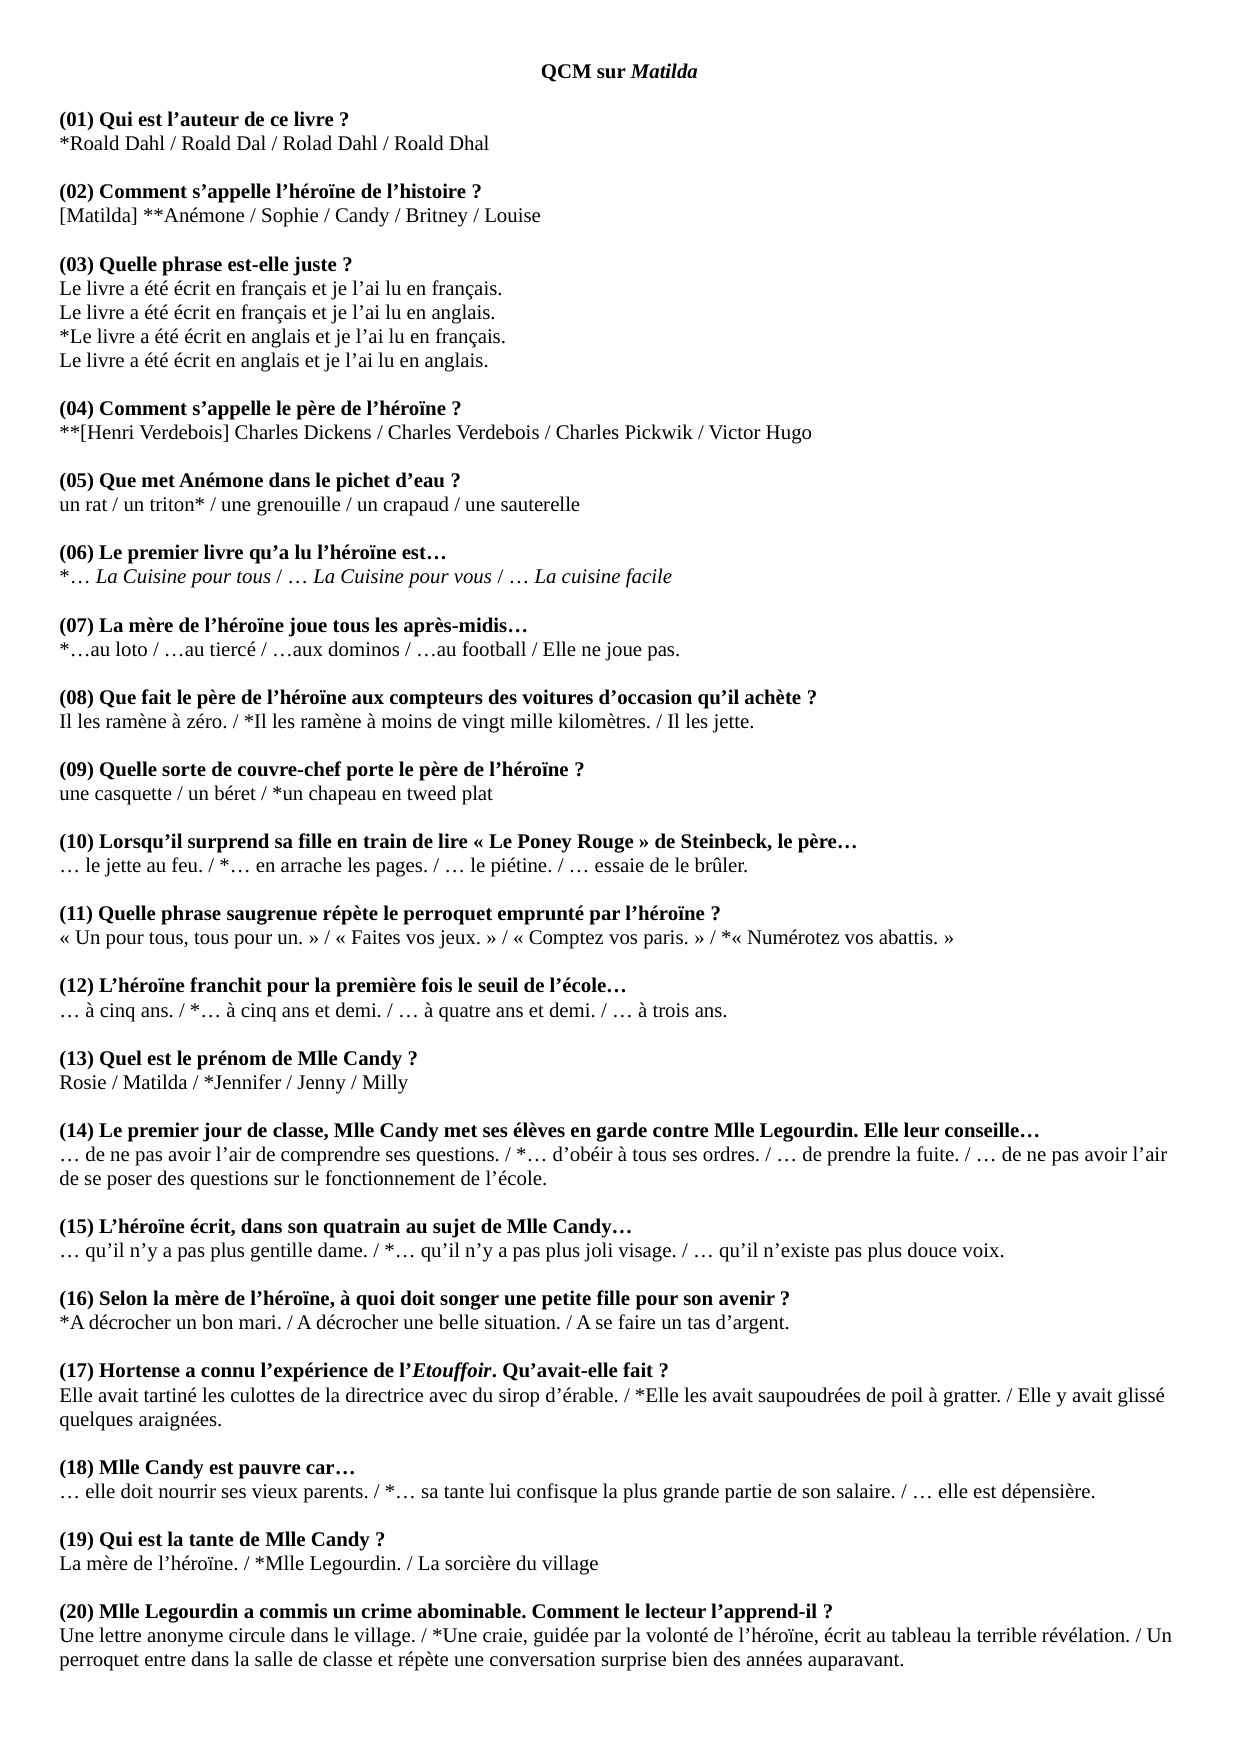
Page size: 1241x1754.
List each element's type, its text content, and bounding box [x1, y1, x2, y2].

text Le livre a été écrit en anglais et je l’ai lu en anglais. [59, 348, 1181, 372]
text [Matilda] **Anémone / Sophie / Candy / Britney / Louise [59, 203, 1181, 227]
text (06) Le premier livre qu’a lu l’héroïne est… [59, 540, 1181, 564]
text (01) Qui est l’auteur de ce livre ? [59, 107, 1181, 131]
text *Le livre a été écrit en anglais et je l’ai lu en français. [59, 324, 1181, 348]
text *Roald Dahl / Roald Dal / Rolad Dahl / Roald Dhal [59, 131, 1181, 155]
text une casquette / un béret / *un chapeau en tweed plat [59, 781, 1181, 805]
text (20) Mlle Legourdin a commis un crime abominable. Comment le lecteur l’apprend-il ? [59, 1599, 1181, 1623]
text *A décrocher un bon mari. / A décrocher une belle situation. / A se faire un tas d’argent. [59, 1310, 1181, 1334]
text (12) L’héroïne franchit pour la première fois le seuil de l’école… [59, 973, 1181, 997]
text (04) Comment s’appelle le père de l’héroïne ? [59, 396, 1181, 420]
text … qu’il n’y a pas plus gentille dame. / *… qu’il n’y a pas plus joli visage. / … qu’il n’existe pas plus douce voix. [59, 1238, 1181, 1262]
text Le livre a été écrit en français et je l’ai lu en anglais. [59, 300, 1181, 324]
text Une lettre anonyme circule dans le village. / *Une craie, guidée par la volonté de l’héroïne, écrit au tableau la terrible révélation. / Un perroquet entre dans la salle de classe et répète une conversation surprise bien des années auparavant. [59, 1623, 1181, 1671]
text *… La Cuisine pour tous / … La Cuisine pour vous / … La cuisine facile [59, 564, 1181, 588]
text Rosie / Matilda / *Jennifer / Jenny / Milly [59, 1070, 1181, 1094]
text (16) Selon la mère de l’héroïne, à quoi doit songer une petite fille pour son avenir ? [59, 1286, 1181, 1310]
text (14) Le premier jour de classe, Mlle Candy met ses élèves en garde contre Mlle Legourdin. Elle leur conseille… [59, 1118, 1181, 1142]
text (15) L’héroïne écrit, dans son quatrain au sujet de Mlle Candy… [59, 1214, 1181, 1238]
text (08) Que fait le père de l’héroïne aux compteurs des voitures d’occasion qu’il achète ? [59, 685, 1181, 709]
text (11) Quelle phrase saugrenue répète le perroquet emprunté par l’héroïne ? [59, 901, 1181, 925]
text (03) Quelle phrase est-elle juste ? [59, 252, 1181, 276]
text (05) Que met Anémone dans le pichet d’eau ? [59, 468, 1181, 492]
text … elle doit nourrir ses vieux parents. / *… sa tante lui confisque la plus grande partie de son salaire. / … elle est dépensière. [59, 1479, 1181, 1503]
text (18) Mlle Candy est pauvre car… [59, 1455, 1181, 1479]
text Le livre a été écrit en français et je l’ai lu en français. [59, 276, 1181, 300]
text (10) Lorsqu’il surprend sa fille en train de lire « Le Poney Rouge » de Steinbeck, le père… [59, 829, 1181, 853]
text … de ne pas avoir l’air de comprendre ses questions. / *… d’obéir à tous ses ordres. / … de prendre la fuite. / … de ne pas avoir l’air de se poser des questions sur le fonctionnement de l’école. [59, 1142, 1181, 1190]
text « Un pour tous, tous pour un. » / « Faites vos jeux. » / « Comptez vos paris. » / *« Numérotez vos abattis. » [59, 925, 1181, 949]
text (13) Quel est le prénom de Mlle Candy ? [59, 1046, 1181, 1070]
text **[Henri Verdebois] Charles Dickens / Charles Verdebois / Charles Pickwik / Victor Hugo [59, 420, 1181, 444]
text un rat / un triton* / une grenouille / un crapaud / une sauterelle [59, 492, 1181, 516]
text (02) Comment s’appelle l’héroïne de l’histoire ? [59, 179, 1181, 203]
text (09) Quelle sorte de couvre-chef porte le père de l’héroïne ? [59, 757, 1181, 781]
text … à cinq ans. / *… à cinq ans et demi. / … à quatre ans et demi. / … à trois ans. [59, 997, 1181, 1022]
text (19) Qui est la tante de Mlle Candy ? [59, 1527, 1181, 1551]
text La mère de l’héroïne. / *Mlle Legourdin. / La sorcière du village [59, 1551, 1181, 1575]
text (07) La mère de l’héroïne joue tous les après-midis… [59, 612, 1181, 637]
text … le jette au feu. / *… en arrache les pages. / … le piétine. / … essaie de le brûler. [59, 853, 1181, 877]
text (17) Hortense a connu l’expérience de l’Etouffoir. Qu’avait-elle fait ? [59, 1358, 1181, 1382]
text QCM sur Matilda [59, 59, 1181, 83]
text Elle avait tartiné les culottes de la directrice avec du sirop d’érable. / *Elle les avait saupoudrées de poil à gratter. / Elle y avait glissé quelques araignées. [59, 1382, 1181, 1431]
text *…au loto / …au tiercé / …aux dominos / …au football / Elle ne joue pas. [59, 637, 1181, 661]
text Il les ramène à zéro. / *Il les ramène à moins de vingt mille kilomètres. / Il les jette. [59, 709, 1181, 733]
